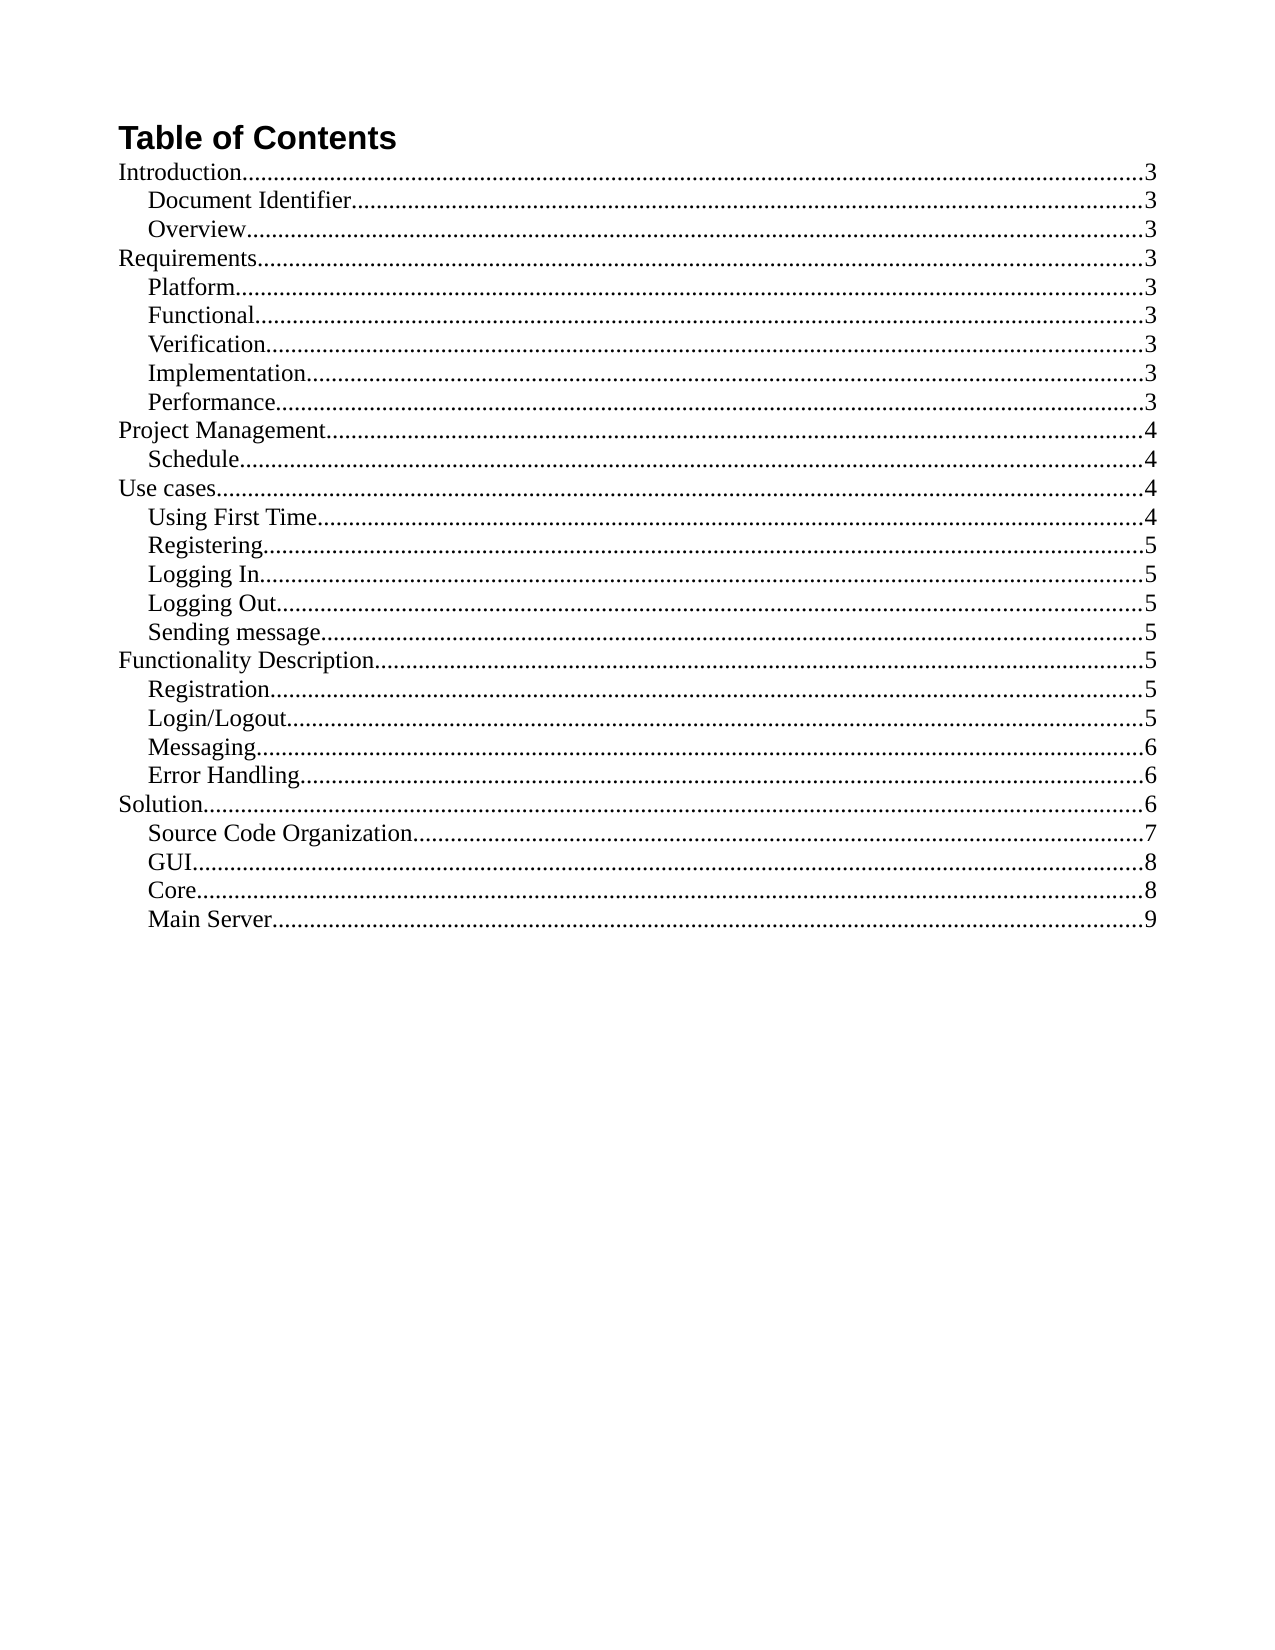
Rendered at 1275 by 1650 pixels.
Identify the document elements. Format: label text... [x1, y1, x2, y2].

text Project Management 4 [118, 415, 1157, 444]
text Overview 3 [148, 214, 1157, 243]
text Logging Out 5 [148, 588, 1157, 617]
text Using First Time 4 [148, 502, 1157, 530]
text Core 8 [148, 875, 1157, 904]
text Sending message 5 [148, 617, 1157, 645]
text Schedule 4 [148, 444, 1157, 473]
text Error Handling 6 [148, 760, 1157, 789]
text Messaging 6 [148, 732, 1157, 760]
text Solution 6 [118, 789, 1157, 818]
text Implementation 3 [148, 358, 1157, 387]
text Functionality Description 5 [118, 645, 1157, 674]
text GUI 8 [148, 847, 1157, 875]
text Source Code Organization 7 [148, 818, 1157, 847]
text Functional 3 [148, 300, 1157, 329]
text Performance 3 [148, 387, 1157, 415]
text Logging In 5 [148, 559, 1157, 588]
text Registering 5 [148, 530, 1157, 559]
subtitle Table of Contents [118, 118, 1157, 157]
text Requirements 3 [118, 243, 1157, 272]
text Main Server 9 [148, 904, 1157, 933]
text Use cases 4 [118, 473, 1157, 502]
text Document Identifier 3 [148, 185, 1157, 214]
text Login/Logout 5 [148, 703, 1157, 732]
text Introduction 3 [118, 157, 1157, 185]
text Registration 5 [148, 674, 1157, 703]
text Verification 3 [148, 329, 1157, 358]
text Platform 3 [148, 272, 1157, 300]
